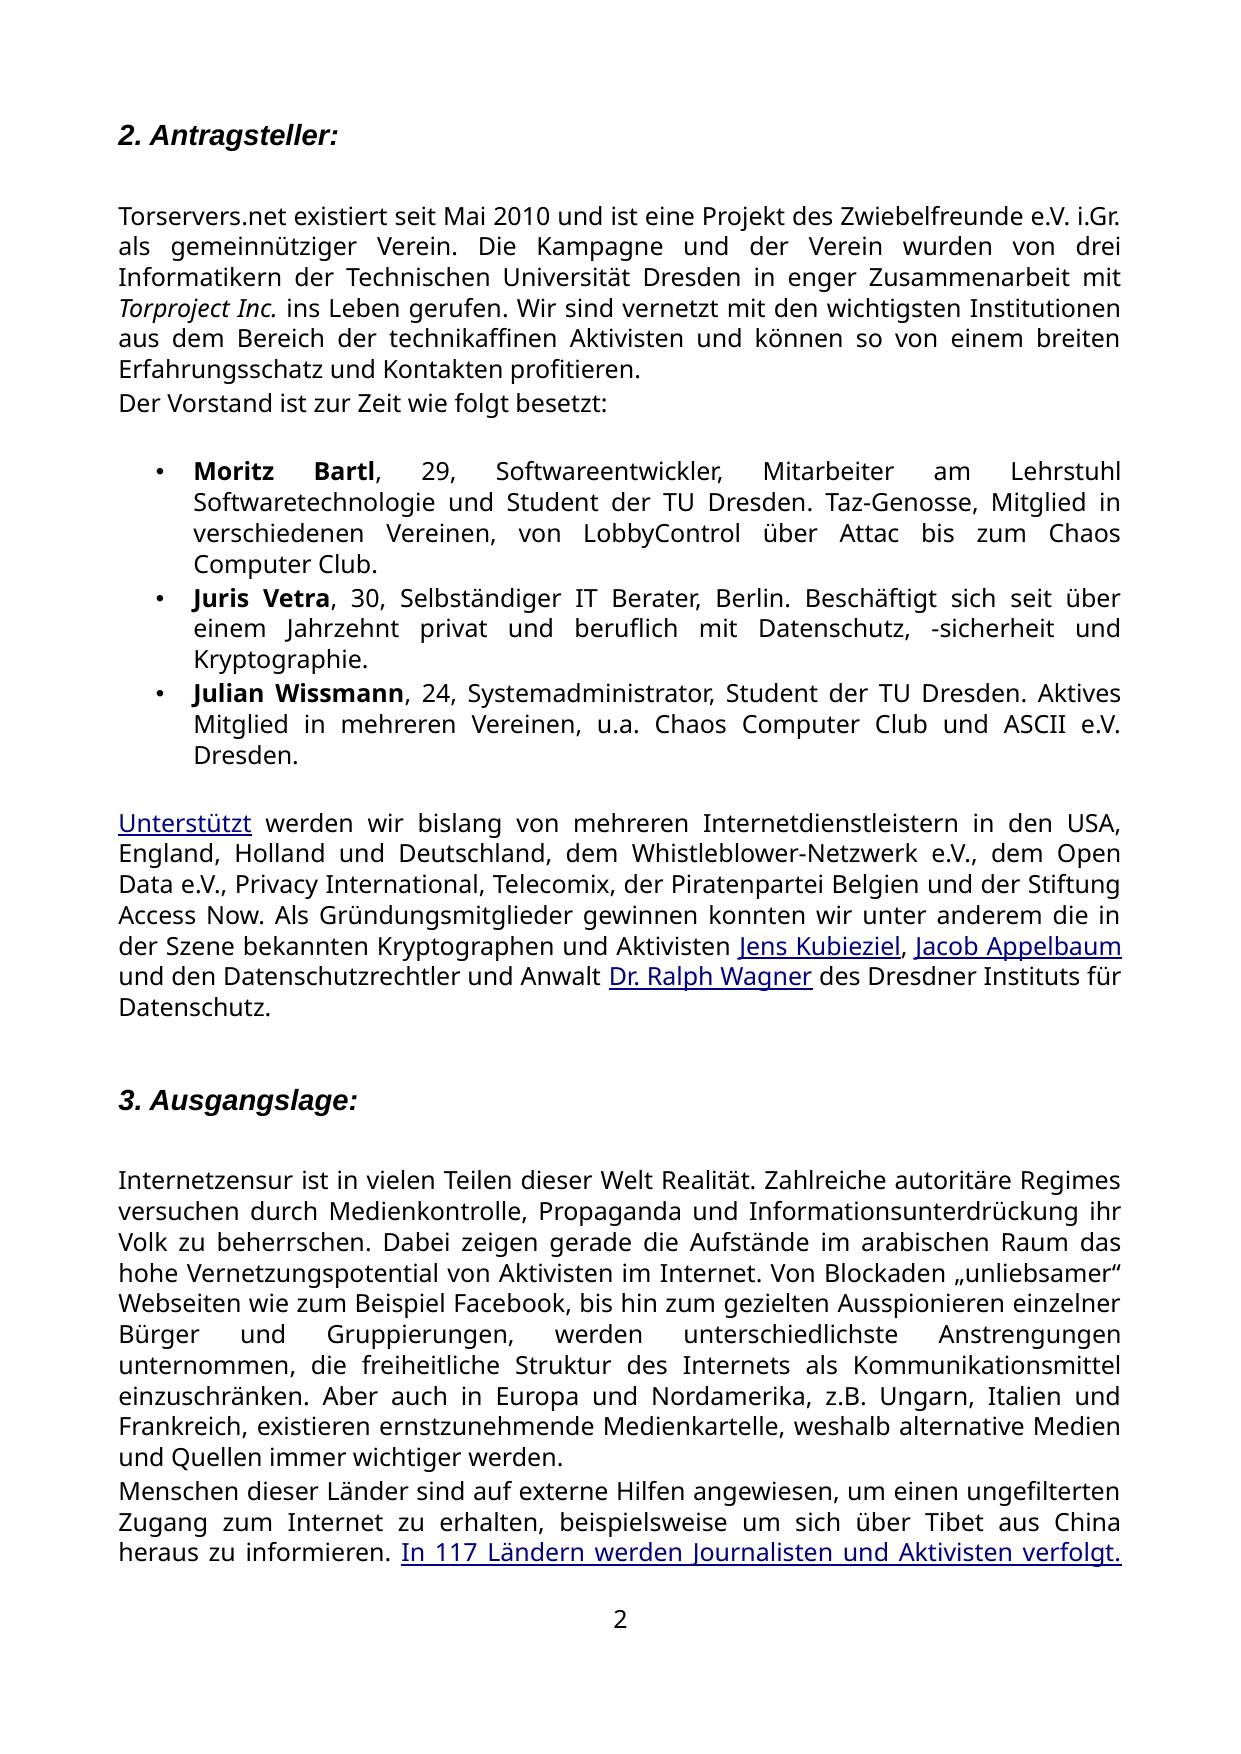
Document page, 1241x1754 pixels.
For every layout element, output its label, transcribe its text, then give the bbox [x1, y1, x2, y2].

list Juris Vetra, 30, Selbständiger IT Berater, Berlin. Beschäftigt sich seit über einem Jahrzehnt privat und beruflich mit Datenschutz, -sicherheit und Kryptographie. [156, 580, 1122, 676]
text Internetzensur ist in vielen Teilen dieser Welt Realität. Zahlreiche autoritäre Regimes versuchen durch Medienkontrolle, Propaganda und Informationsunterdrückung ihr Volk zu beherrschen. Dabei zeigen gerade die Aufstände im arabischen Raum das hohe Vernetzungspotential von Aktivisten im Internet. Von Blockaden „unliebsamer“ Webseiten wie zum Beispiel Facebook, bis hin zum gezielten Ausspionieren einzelner Bürger und Gruppierungen, werden unterschiedlichste Anstrengungen unternommen, die freiheitliche Struktur des Internets als Kommunikationsmittel einzuschränken. Aber auch in Europa und Nordamerika, z.B. Ungarn, Italien und Frankreich, existieren ernstzunehmende Medienkartelle, weshalb alternative Medien und Quellen immer wichtiger werden. [118, 1163, 1122, 1474]
list Julian Wissmann, 24, Systemadministrator, Student der TU Dresden. Aktives Mitglied in mehreren Vereinen, u.a. Chaos Computer Club und ASCII e.V. Dresden. [156, 676, 1122, 771]
text Menschen dieser Länder sind auf externe Hilfen angewiesen, um einen ungefilterten Zugang zum Internet zu erhalten, beispielsweise um sich über Tibet aus China heraus zu informieren. In 117 Ländern werden Journalisten und Aktivisten verfolgt. [118, 1474, 1122, 1569]
subtitle 2. Antragsteller: [118, 118, 1122, 152]
text Der Vorstand ist zur Zeit wie folgt besetzt: [118, 386, 1122, 420]
text Unterstützt werden wir bislang von mehreren Internetdienstleistern in den USA, England, Holland und Deutschland, dem Whistleblower-Netzwerk e.V., dem Open Data e.V., Privacy International, Telecomix, der Piratenpartei Belgien und der Stiftung Access Now. Als Gründungsmitglieder gewinnen konnten wir unter anderem die in der Szene bekannten Kryptographen und Aktivisten Jens Kubieziel, Jacob Appelbaum und den Datenschutzrechtler und Anwalt Dr. Ralph Wagner des Dresdner Instituts für Datenschutz. [118, 805, 1122, 1024]
text Torservers.net existiert seit Mai 2010 und ist eine Projekt des Zwiebelfreunde e.V. i.Gr. als gemeinnütziger Verein. Die Kampagne und der Verein wurden von drei Informatikern der Technischen Universität Dresden in enger Zusammenarbeit mit Torproject Inc. ins Leben gerufen. Wir sind vernetzt mit den wichtigsten Institutionen aus dem Bereich der technikaffinen Aktivisten und können so von einem breiten Erfahrungsschatz und Kontakten profitieren. [118, 198, 1122, 386]
subtitle 3. Ausgangslage: [118, 1083, 1122, 1116]
list Moritz Bartl, 29, Softwareentwickler, Mitarbeiter am Lehrstuhl Softwaretechnologie und Student der TU Dresden. Taz-Genosse, Mitglied in verschiedenen Vereinen, von LobbyControl über Attac bis zum Chaos Computer Club. [156, 454, 1122, 580]
